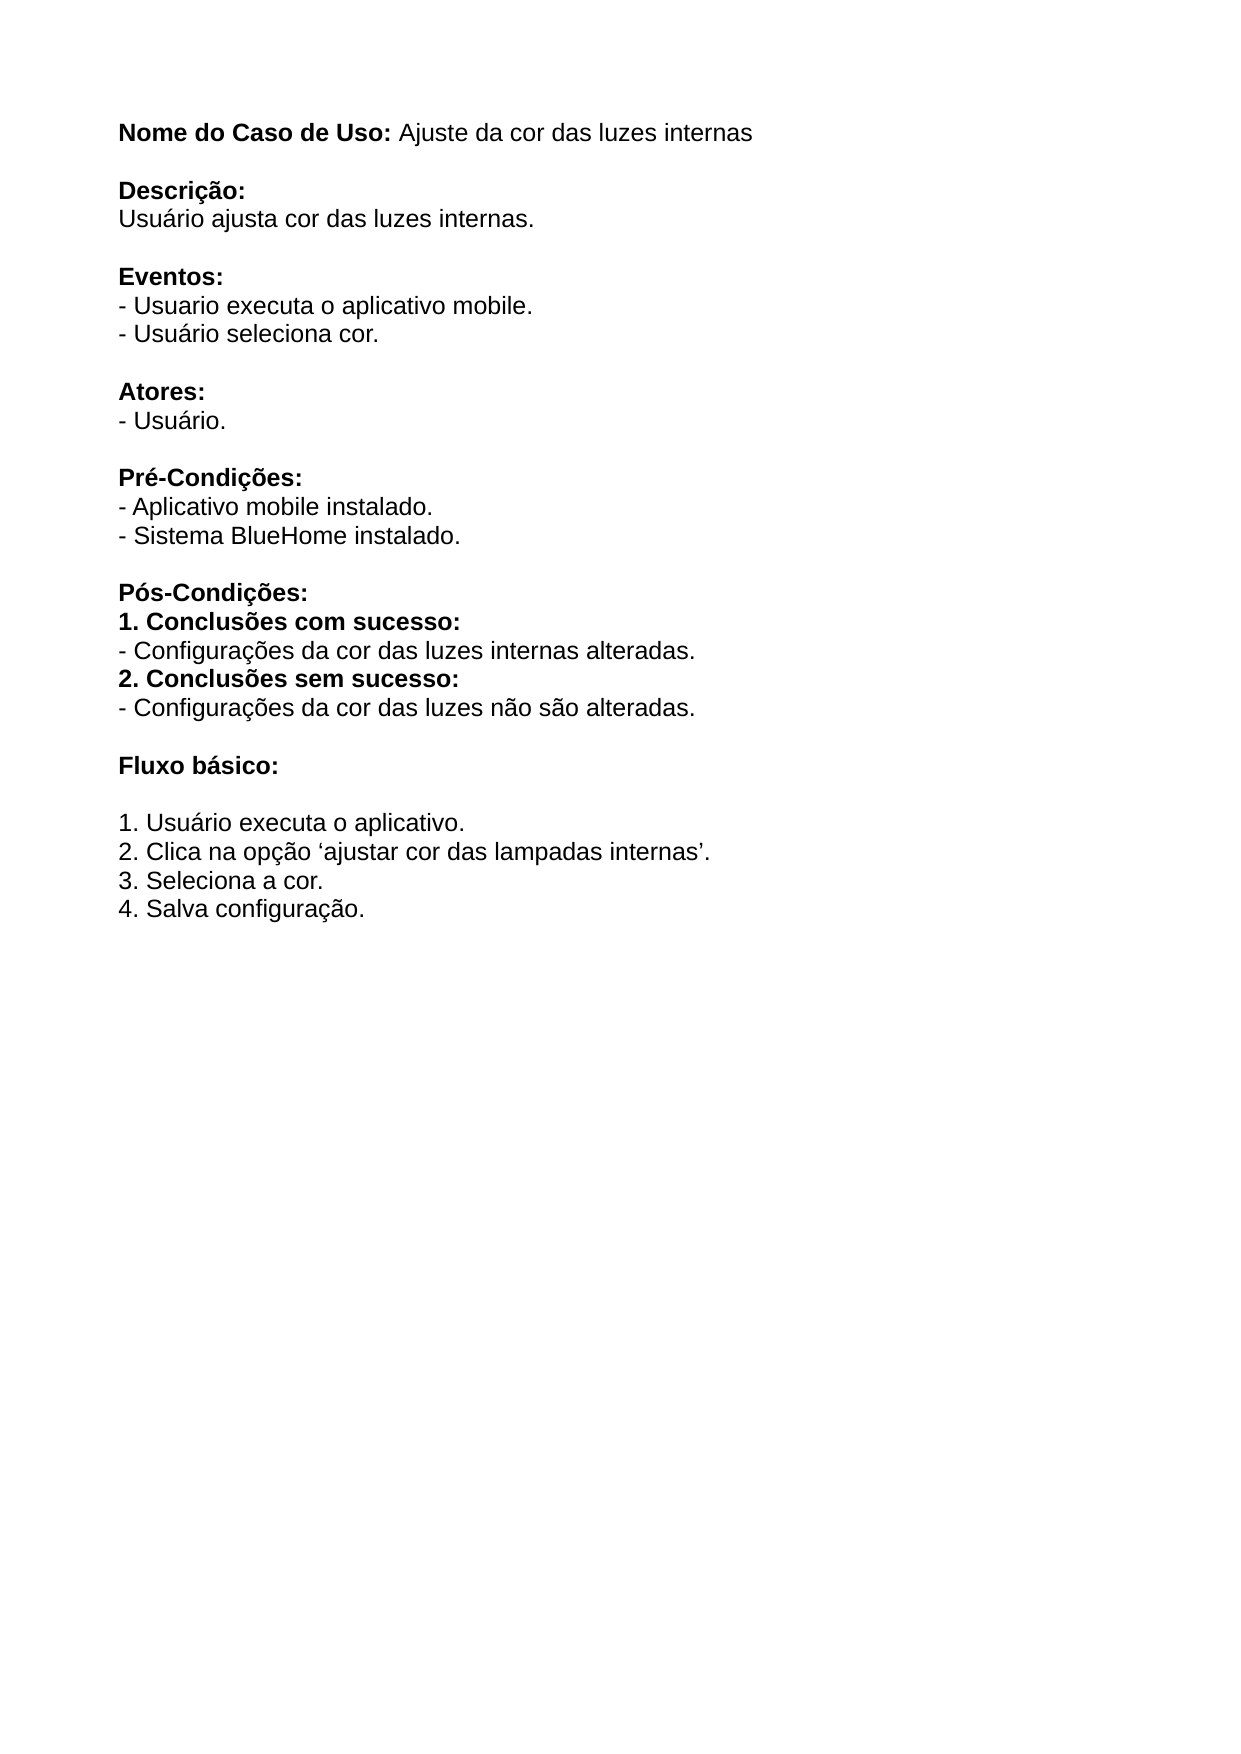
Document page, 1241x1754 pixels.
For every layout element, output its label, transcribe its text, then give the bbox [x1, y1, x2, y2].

text 3. Seleciona a cor. [118, 866, 1122, 894]
text 2. Conclusões sem sucesso: [118, 664, 1122, 693]
text 1. Usuário executa o aplicativo. [118, 808, 1122, 837]
text Pré-Condições: [118, 463, 1122, 492]
text - Usuario executa o aplicativo mobile. [118, 291, 1122, 319]
text Eventos: [118, 262, 1122, 291]
text - Aplicativo mobile instalado. [118, 492, 1122, 521]
text 2. Clica na opção ‘ajustar cor das lampadas internas’. [118, 837, 1122, 866]
text 4. Salva configuração. [118, 894, 1122, 923]
text - Usuário. [118, 406, 1122, 434]
text 1. Conclusões com sucesso: [118, 607, 1122, 636]
text Pós-Condições: [118, 578, 1122, 607]
text - Sistema BlueHome instalado. [118, 521, 1122, 549]
text Atores: [118, 377, 1122, 406]
text - Usuário seleciona cor. [118, 319, 1122, 348]
text Nome do Caso de Uso: Ajuste da cor das luzes internas [118, 118, 1122, 147]
text - Configurações da cor das luzes não são alteradas. [118, 693, 1122, 722]
text Usuário ajusta cor das luzes internas. [118, 204, 1122, 233]
text Descrição: [118, 176, 1122, 204]
text Fluxo básico: [118, 751, 1122, 779]
text - Configurações da cor das luzes internas alteradas. [118, 636, 1122, 664]
